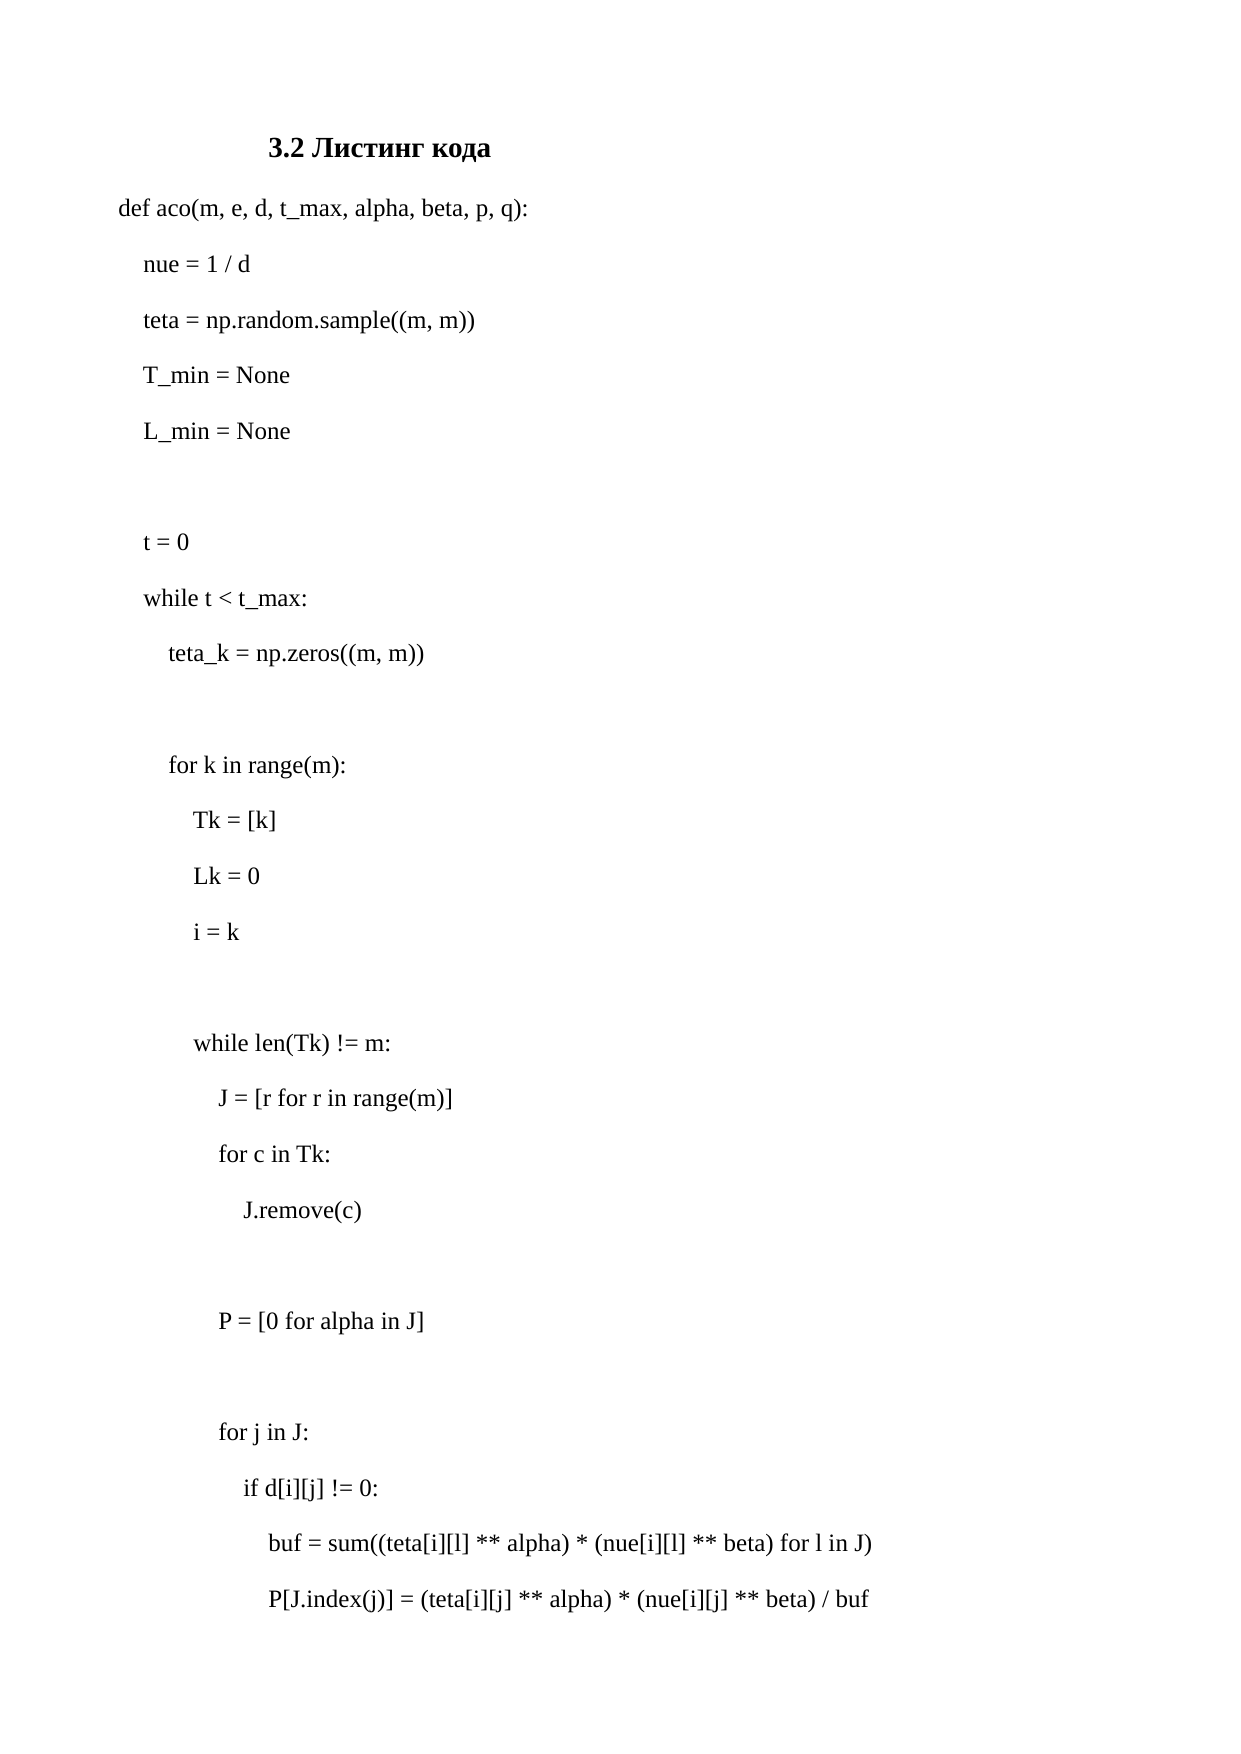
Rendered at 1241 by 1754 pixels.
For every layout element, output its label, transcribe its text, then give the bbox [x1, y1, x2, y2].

text L_min = None [118, 416, 1122, 445]
text i = k [118, 917, 1122, 945]
text P = [0 for alpha in J] [118, 1306, 1122, 1335]
text for k in range(m): [118, 750, 1122, 778]
text teta_k = np.zeros((m, m)) [118, 638, 1122, 667]
text nue = 1 / d [118, 249, 1122, 278]
text teta = np.random.sample((m, m)) [118, 305, 1122, 333]
text Tk = [k] [118, 805, 1122, 834]
text def aco(m, e, d, t_max, alpha, beta, p, q): [118, 193, 1122, 222]
text for j in J: [118, 1417, 1122, 1446]
text P[J.index(j)] = (teta[i][j] ** alpha) * (nue[i][j] ** beta) / buf [118, 1584, 1122, 1613]
text J = [r for r in range(m)] [118, 1083, 1122, 1112]
text Lk = 0 [118, 861, 1122, 890]
text T_min = None [118, 360, 1122, 389]
text while len(Tk) != m: [118, 1028, 1122, 1057]
list 3.2 Листинг кода [231, 131, 1122, 164]
text while t < t_max: [118, 583, 1122, 612]
text buf = sum((teta[i][l] ** alpha) * (nue[i][l] ** beta) for l in J) [118, 1528, 1122, 1557]
text for c in Tk: [118, 1139, 1122, 1168]
text if d[i][j] != 0: [118, 1473, 1122, 1502]
text J.remove(c) [118, 1195, 1122, 1223]
text t = 0 [118, 527, 1122, 556]
